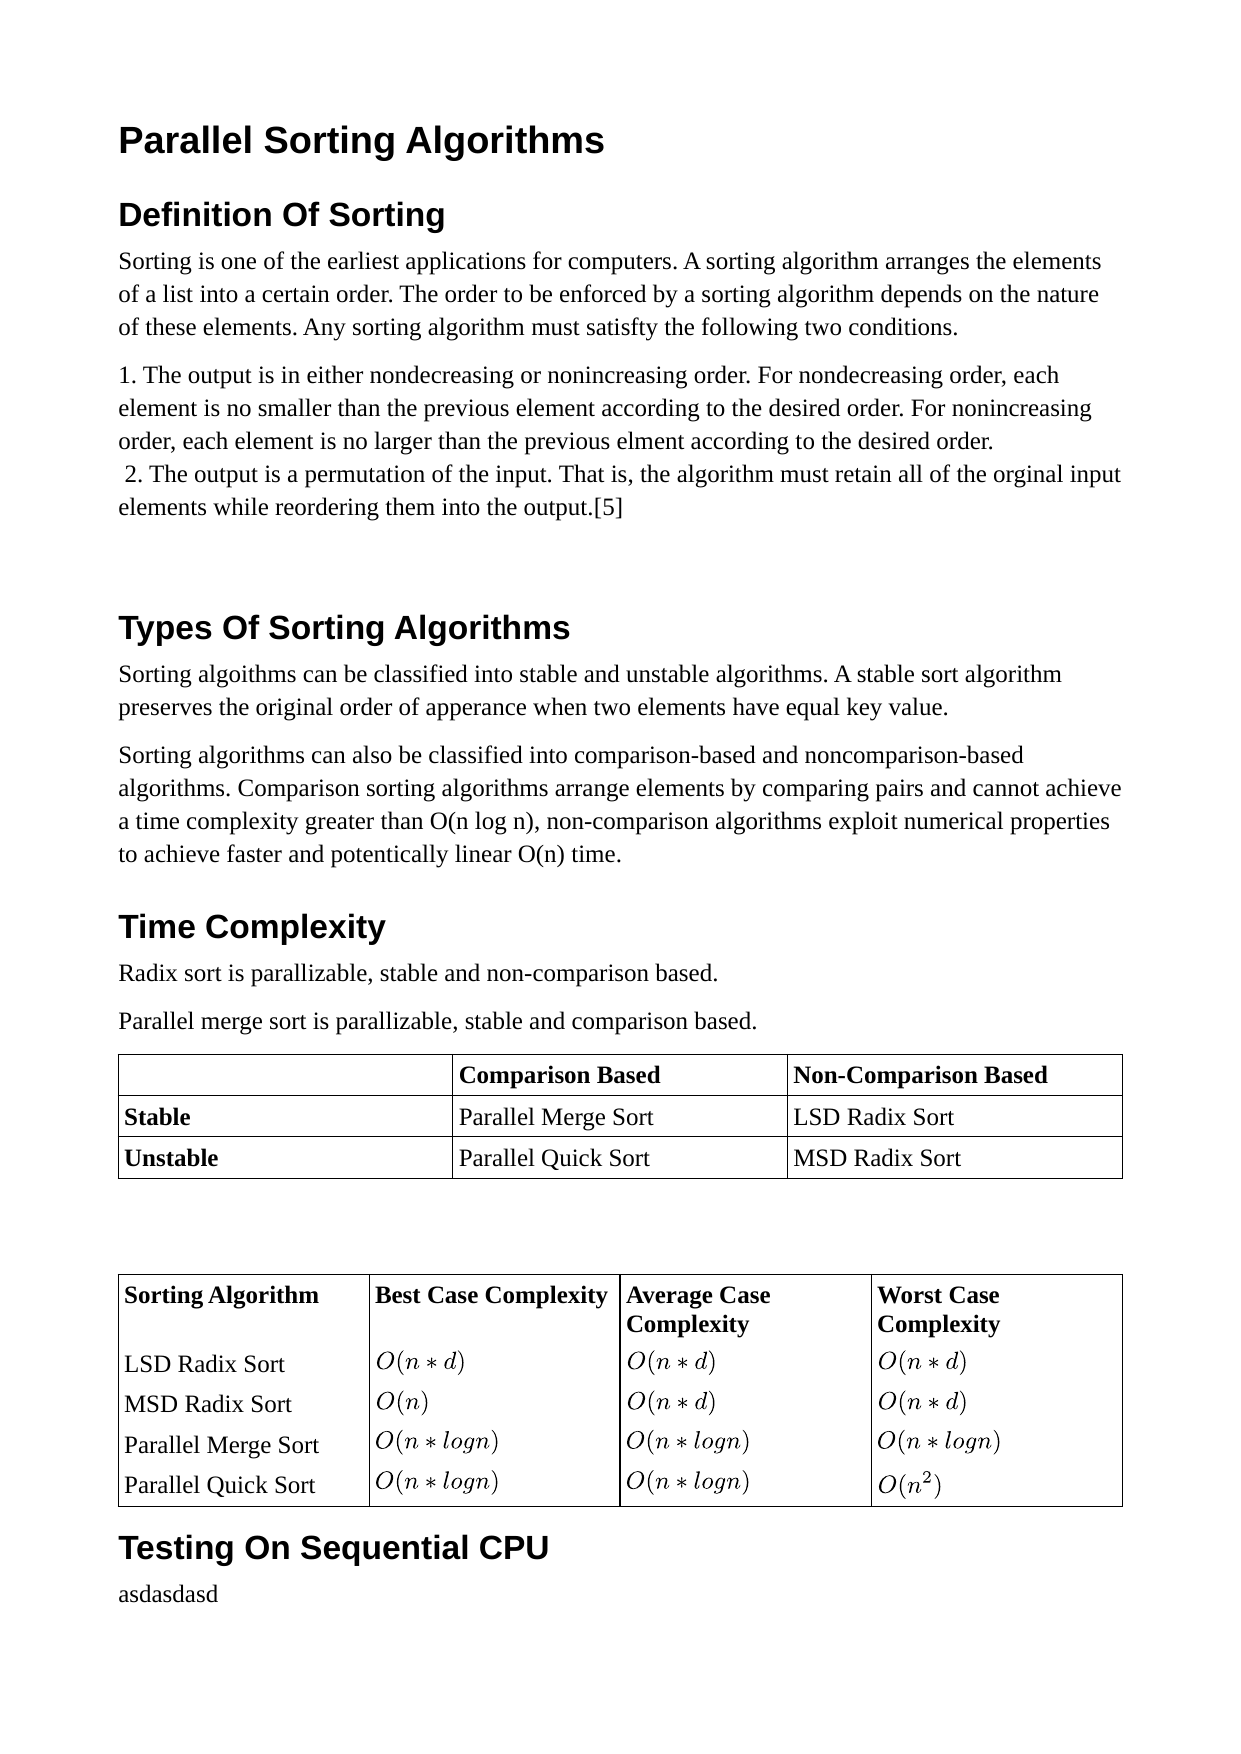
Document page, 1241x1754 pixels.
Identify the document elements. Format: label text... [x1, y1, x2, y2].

text Radix sort is parallizable, stable and non-comparison based. [118, 958, 1122, 987]
text Sorting algorithms can also be classified into comparison-based and noncomparison-based algorithms. Comparison sorting algorithms arrange elements by comparing pairs and cannot achieve a time complexity greater than O(n log n), non-comparison algorithms exploit numerical properties to achieve faster and potentically linear O(n) time. [118, 740, 1122, 868]
table_cell [621, 1464, 871, 1506]
table_cell [872, 1344, 1122, 1384]
table_cell [370, 1464, 619, 1506]
subtitle Time Complexity [118, 907, 1122, 946]
table_cell [872, 1424, 1122, 1464]
table_cell Parallel Merge Sort [119, 1424, 369, 1464]
subtitle Parallel Sorting Algorithms [118, 118, 1122, 162]
table_cell [370, 1424, 619, 1464]
table_cell [621, 1344, 871, 1384]
subtitle Testing On Sequential CPU [118, 1528, 1122, 1566]
table_cell [621, 1424, 871, 1464]
table_cell [872, 1464, 1122, 1506]
text Parallel merge sort is parallizable, stable and comparison based. [118, 1006, 1122, 1035]
table_cell [370, 1344, 619, 1384]
table_header Best Case Complexity [370, 1275, 619, 1344]
table_cell MSD Radix Sort [119, 1384, 369, 1424]
text asdasdasd [118, 1579, 1122, 1607]
table_cell Parallel Merge Sort [453, 1096, 787, 1136]
table_cell MSD Radix Sort [788, 1137, 1122, 1177]
table_header Worst Case Complexity [872, 1275, 1122, 1344]
table_header Comparison Based [453, 1055, 787, 1095]
table_cell LSD Radix Sort [119, 1344, 369, 1384]
subtitle Definition Of Sorting [118, 195, 1122, 234]
subtitle Types Of Sorting Algorithms [118, 608, 1122, 647]
table_cell [370, 1384, 619, 1424]
table_header Average Case Complexity [621, 1275, 871, 1344]
table_header Non-Comparison Based [788, 1055, 1122, 1095]
table_cell Parallel Quick Sort [453, 1137, 787, 1177]
table_cell Stable [119, 1096, 452, 1136]
text 1. The output is in either nondecreasing or nonincreasing order. For nondecreasing order, each element is no smaller than the previous element according to the desired order. For nonincreasing order, each element is no larger than the previous elment according to the desired order. 2. The output is a permutation of the input. That is, the algorithm must retain all of the orginal input elements while reordering them into the output.[5] [118, 360, 1122, 521]
text Sorting is one of the earliest applications for computers. A sorting algorithm arranges the elements of a list into a certain order. The order to be enforced by a sorting algorithm depends on the nature of these elements. Any sorting algorithm must satisfty the following two conditions. [118, 246, 1122, 341]
table_cell [872, 1384, 1122, 1424]
table_cell [621, 1384, 871, 1424]
text Sorting algoithms can be classified into stable and unstable algorithms. A stable sort algorithm preserves the original order of apperance when two elements have equal key value. [118, 659, 1122, 721]
table_cell LSD Radix Sort [788, 1096, 1122, 1136]
table_header Sorting Algorithm [119, 1275, 369, 1344]
table_cell Unstable [119, 1137, 452, 1177]
table_header [119, 1055, 452, 1095]
table_cell Parallel Quick Sort [119, 1464, 369, 1506]
